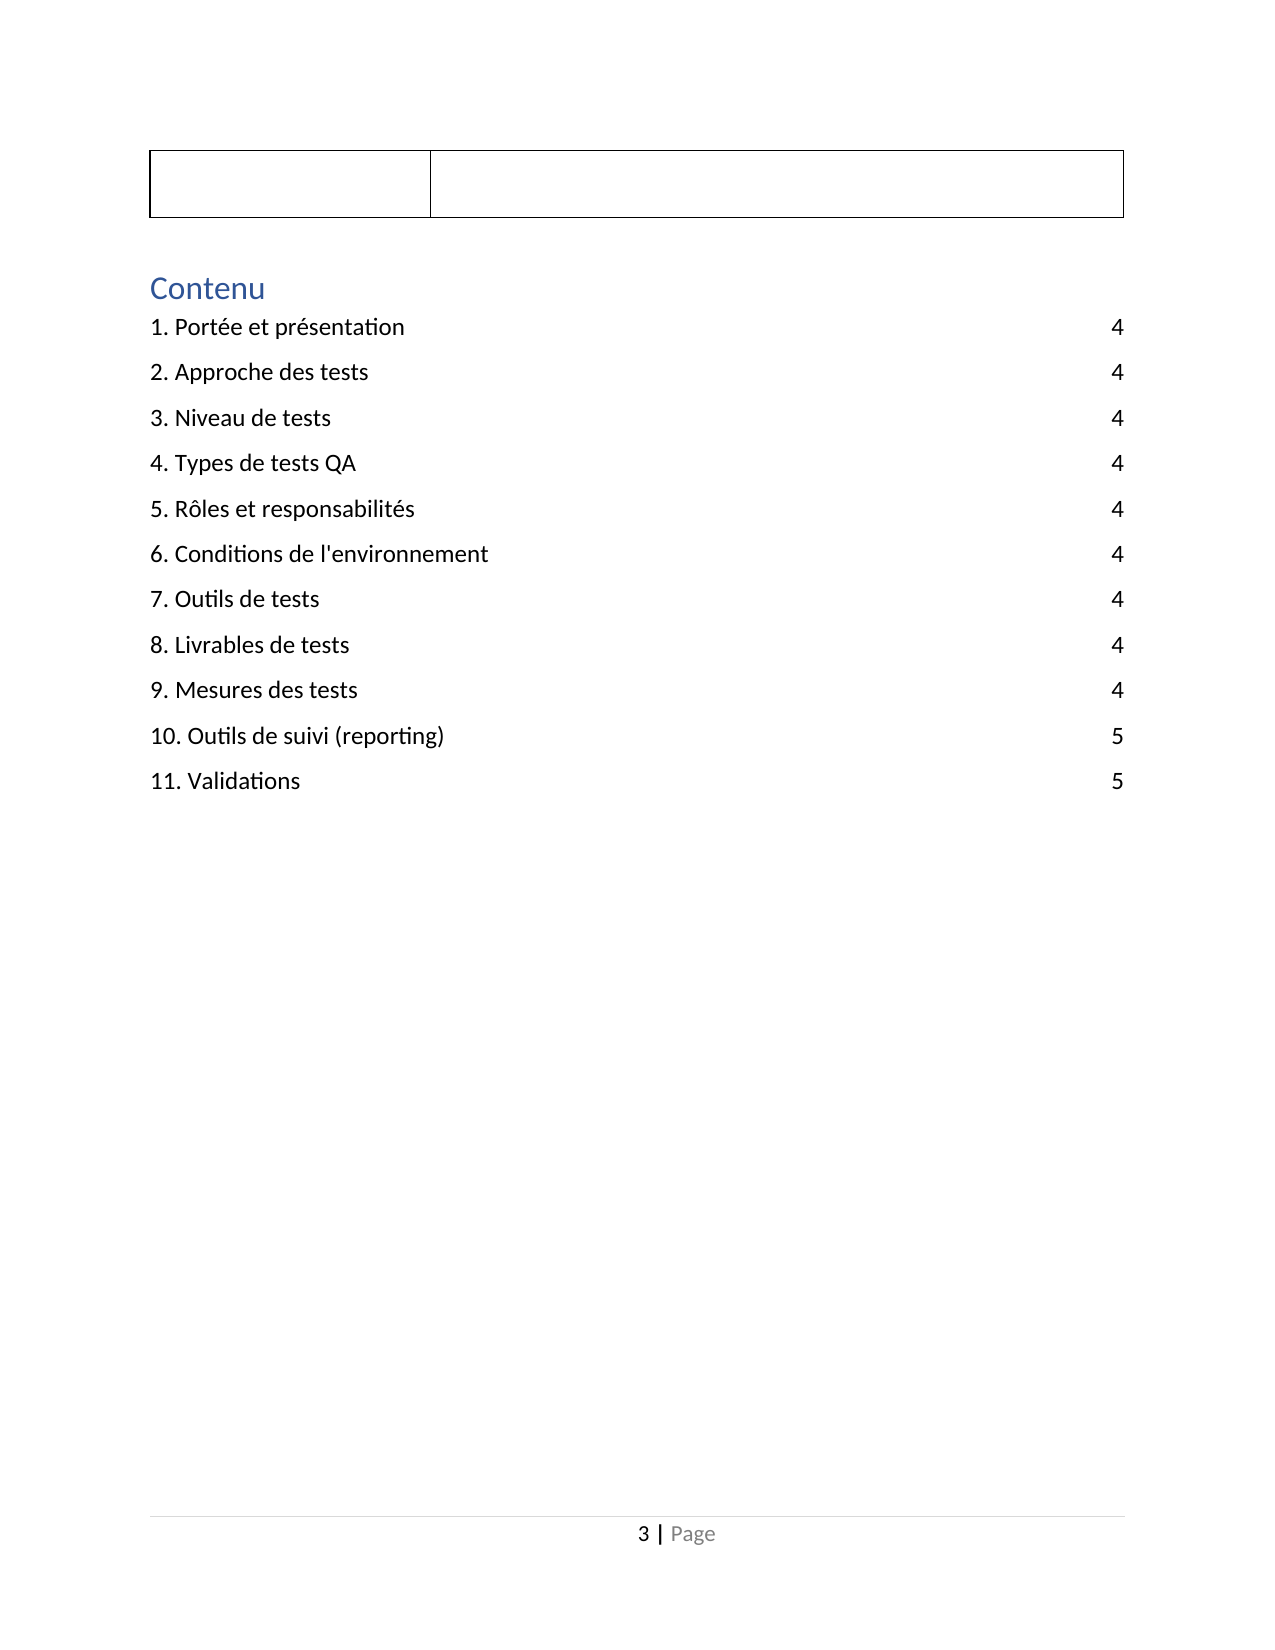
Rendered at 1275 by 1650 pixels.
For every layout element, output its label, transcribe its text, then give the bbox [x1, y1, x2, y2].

text 2. Approche des tests 4 [150, 356, 1125, 387]
text 7. Outils de tests 4 [150, 583, 1125, 614]
table_cell [431, 151, 1123, 217]
text 6. Conditions de l'environnement 4 [150, 538, 1125, 569]
text 5. Rôles et responsabilités 4 [150, 493, 1125, 523]
table_cell [151, 151, 430, 217]
text 11. Validations 5 [150, 765, 1125, 796]
text 4. Types de tests QA 4 [150, 447, 1125, 478]
text 3. Niveau de tests 4 [150, 402, 1125, 432]
text 10. Outils de suivi (reporting) 5 [150, 720, 1125, 750]
text Contenu [150, 267, 1125, 308]
text 1. Portée et présentation 4 [150, 311, 1125, 342]
text 9. Mesures des tests 4 [150, 674, 1125, 705]
text 8. Livrables de tests 4 [150, 629, 1125, 659]
